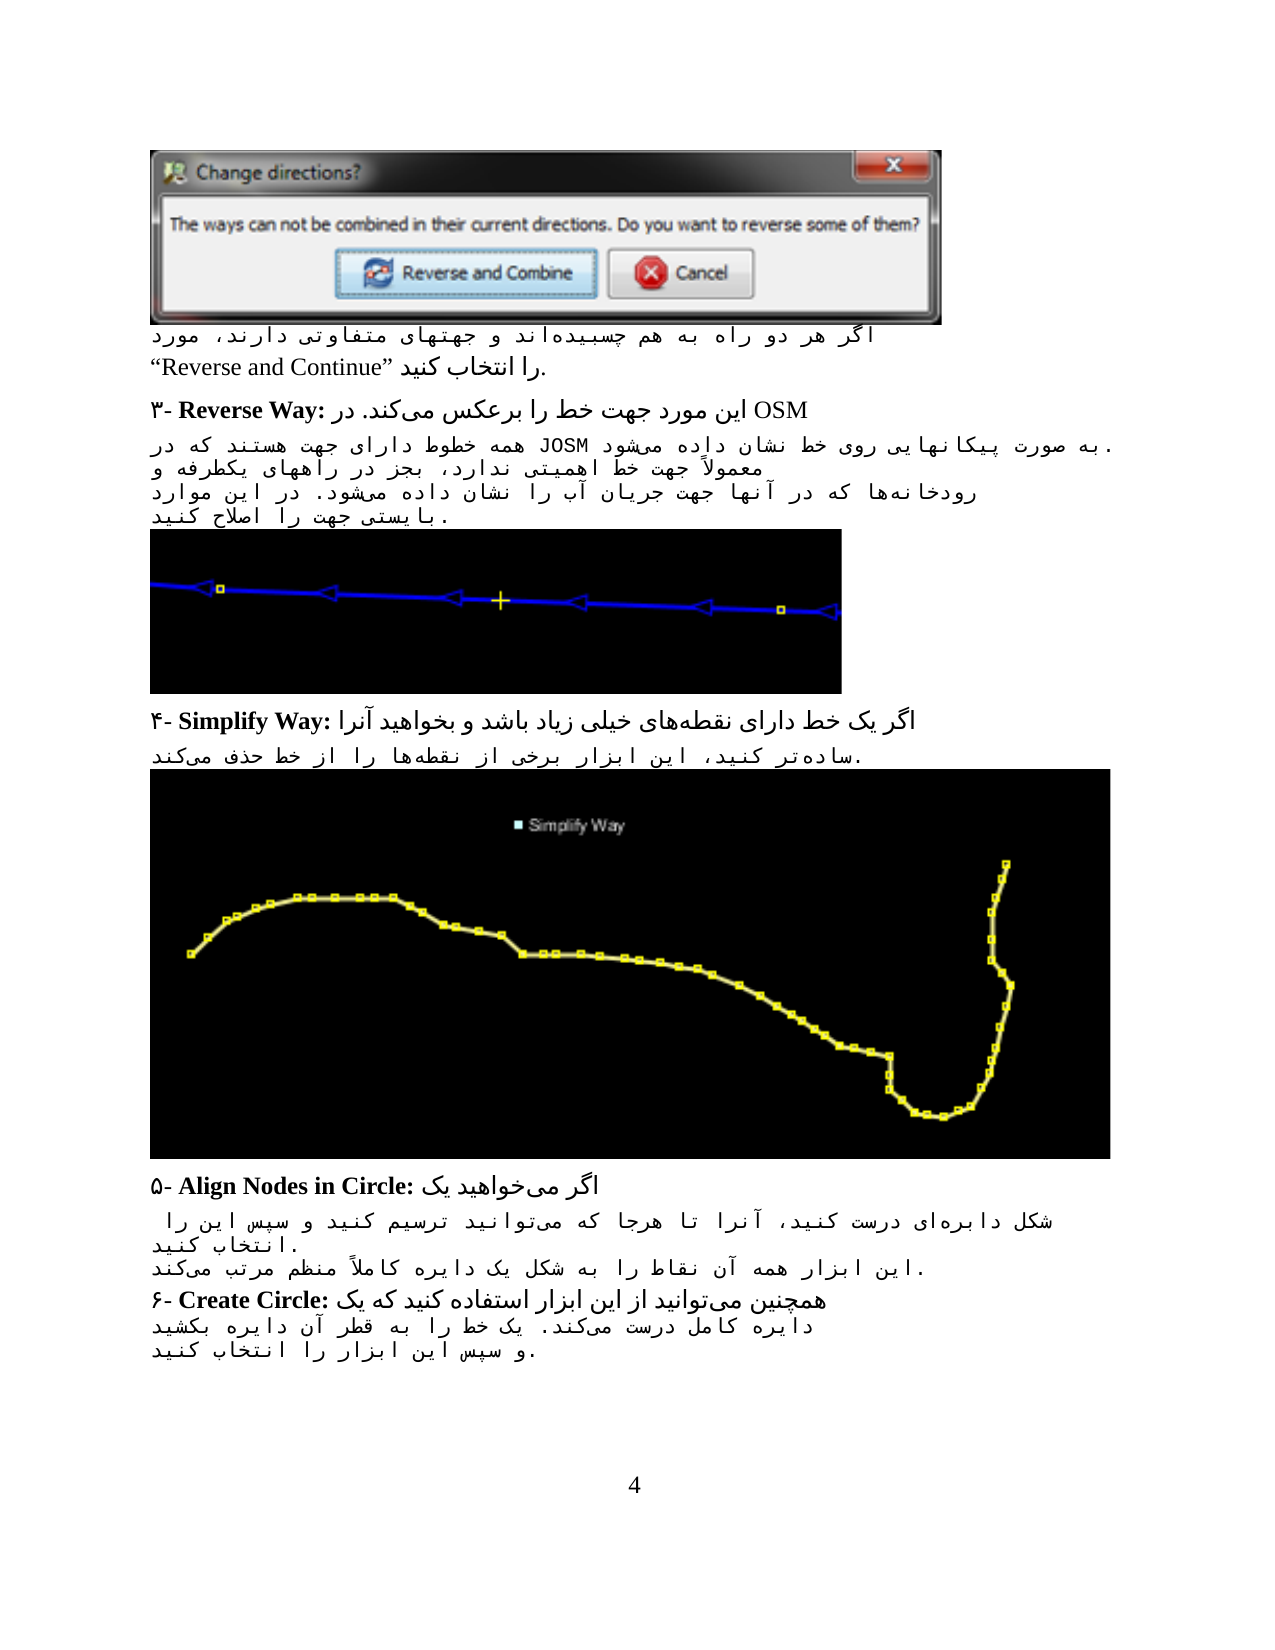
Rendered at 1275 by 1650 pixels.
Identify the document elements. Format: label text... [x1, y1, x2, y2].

picture [150, 150, 942, 325]
text معمولاً جهت خط اهمیتی ندارد، بجز در راههای یکطرفه و [150, 458, 1125, 482]
text “Reverse and Continue” را انتخاب کنید. [150, 349, 1125, 383]
text این ابزار همه آن نقاط را به شکل یک دایره کاملاً منظم مرتب می‌کند. [150, 1258, 1125, 1282]
text شکل دابره‌ای درست کنید، آنرا تا هرجا که می‌توانید ترسیم کنید و سپس این را انتخاب کنید. [150, 1211, 1125, 1258]
text و سپس این ابزار را انتخاب کنید. [150, 1340, 1125, 1363]
picture [150, 769, 1111, 1159]
text ۳- Reverse Way: این مورد جهت خط را برعکس می‌کند. در OSM [150, 392, 1125, 426]
text ساده‌تر کنید، این ابزار برخی از نقطه‌ها را از خط حذف می‌کند. [150, 746, 1125, 769]
text بایستی جهت را اصلاح کنید. [150, 506, 1125, 529]
text ۵- Align Nodes in Circle: اگر می‌خواهید یک [150, 1168, 1125, 1202]
text ۶- Create Circle: همچنین می‌توانید از این ابزار استفاده کنید که یک [150, 1282, 1125, 1316]
text دایره کامل درست می‌کند. یک خط را به قطر آن دایره بکشید [150, 1316, 1125, 1340]
text همه خطوط دارای جهت هستند که در JOSM به صورت پیکانهایی روی خط نشان داده می‌شود. [150, 435, 1125, 458]
text رودخانه‌ها که در آنها جهت جریان آب را نشان داده می‌شود. در این موارد [150, 482, 1125, 506]
picture [150, 529, 842, 694]
text اگر هر دو راه به هم چسبیده‌اند و جهتهای متفاوتی دارند، مورد [150, 325, 1125, 349]
text ۴- Simplify Way: اگر یک خط دارای نقطه‌های خیلی زیاد باشد و بخواهید آنرا [150, 703, 1125, 737]
